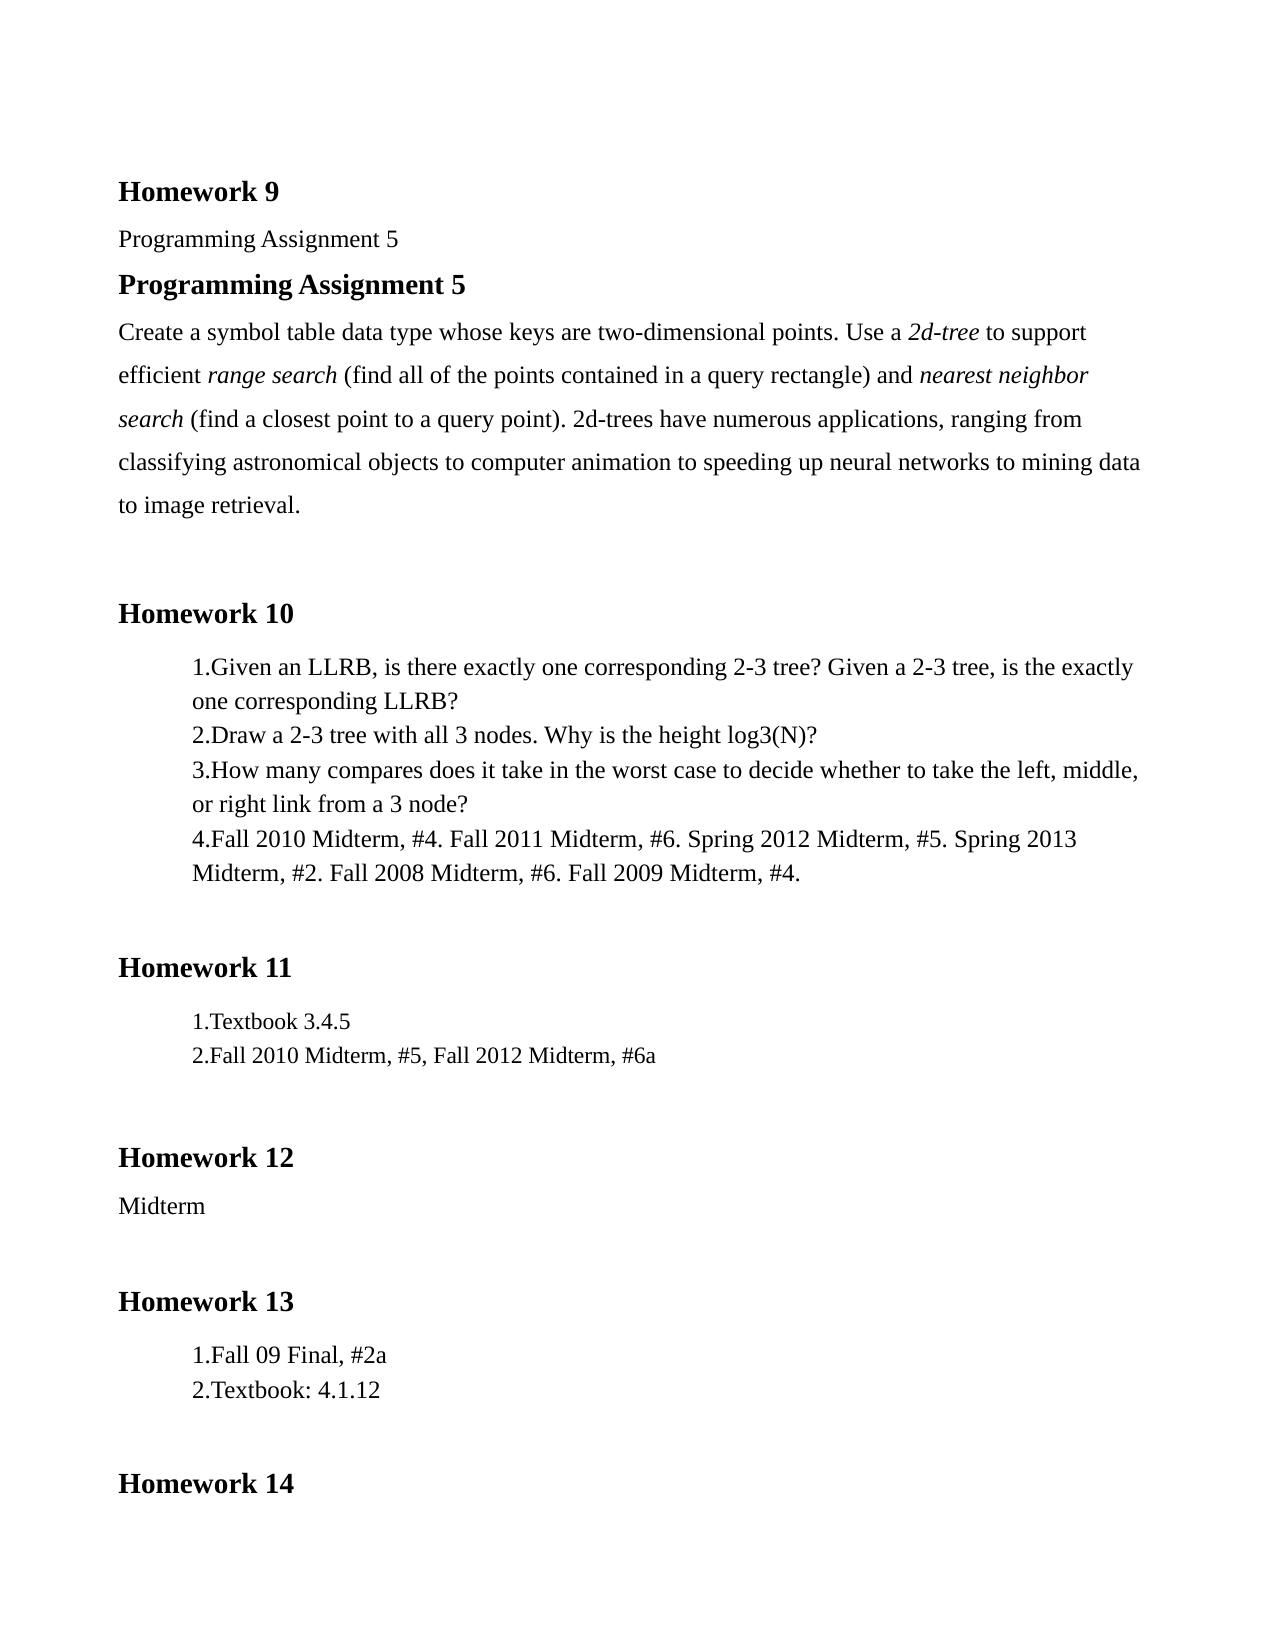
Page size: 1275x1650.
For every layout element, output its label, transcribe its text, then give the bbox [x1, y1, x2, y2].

text Homework 14 [118, 1466, 1157, 1500]
list Fall 09 Final, #2a [118, 1335, 1157, 1369]
list Fall 2010 Midterm, #4. Fall 2011 Midterm, #6. Spring 2012 Midterm, #5. Spring 2013 Midterm, #2. Fall 2008 Midterm, #6. Fall 2009 Midterm, #4. [118, 818, 1157, 887]
text Homework 13 [118, 1284, 1157, 1318]
text Homework 12 [118, 1141, 1157, 1174]
text Programming Assignment 5 [118, 267, 1157, 301]
list Given an LLRB, is there exactly one corresponding 2-3 tree? Given a 2-3 tree, is the exactly one corresponding LLRB? [118, 646, 1157, 715]
text Homework 9 [118, 174, 1157, 207]
text Homework 10 [118, 596, 1157, 629]
text Midterm [118, 1191, 1157, 1220]
list Fall 2010 Midterm, #5, Fall 2012 Midterm, #6a [118, 1034, 1157, 1069]
list Textbook: 4.1.12 [118, 1369, 1157, 1403]
list How many compares does it take in the worst case to decide whether to take the left, middle, or right link from a 3 node? [118, 749, 1157, 818]
text Homework 11 [118, 950, 1157, 983]
text Programming Assignment 5 [118, 224, 1157, 253]
text Create a symbol table data type whose keys are two-dimensional points. Use a 2d-tree to support efficient range search (find all of the points contained in a query rectangle) and nearest neighbor search (find a closest point to a query point). 2d-trees have numerous applications, ranging from classifying astronomical objects to computer animation to speeding up neural networks to mining data to image retrieval. [118, 317, 1157, 519]
list Textbook 3.4.5 [118, 1000, 1157, 1034]
list Draw a 2-3 tree with all 3 nodes. Why is the height log3(N)? [118, 715, 1157, 749]
